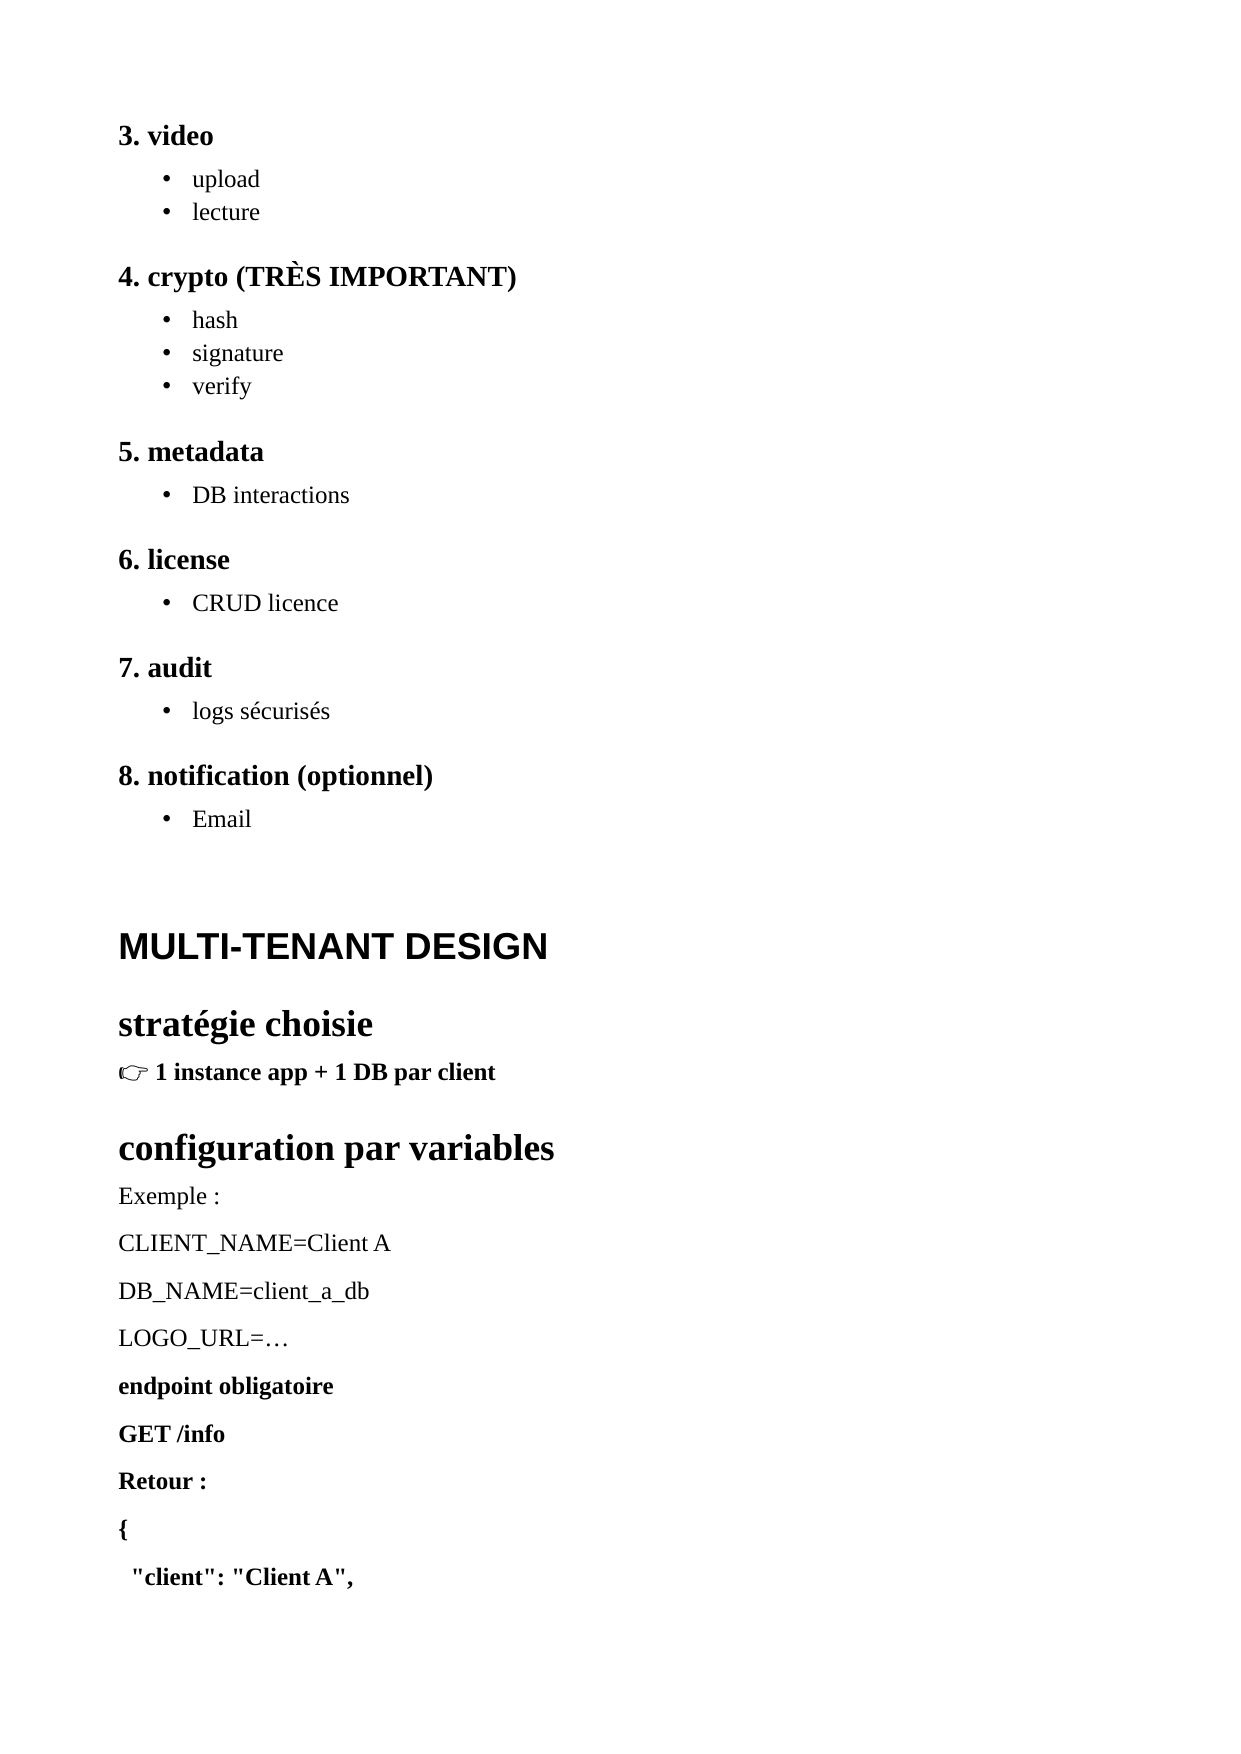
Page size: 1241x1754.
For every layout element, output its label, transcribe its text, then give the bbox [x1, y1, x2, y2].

text Exemple : [118, 1181, 1122, 1209]
text CLIENT_NAME=Client A [118, 1228, 1122, 1257]
subtitle 6. license [118, 542, 1122, 575]
subtitle 7. audit [118, 650, 1122, 684]
text Retour : [118, 1466, 1122, 1495]
list logs sécurisés [162, 696, 1122, 725]
text "client": "Client A", [118, 1562, 1122, 1590]
list DB interactions [162, 480, 1122, 508]
text { [118, 1514, 1122, 1543]
subtitle stratégie choisie [118, 1001, 1122, 1044]
list upload [162, 164, 1122, 193]
subtitle MULTI-TENANT DESIGN [118, 924, 1122, 968]
list Email [162, 804, 1122, 833]
subtitle 8. notification (optionnel) [118, 758, 1122, 792]
list lecture [162, 197, 1122, 226]
text 👉 1 instance app + 1 DB par client [118, 1057, 1122, 1085]
text endpoint obligatoire [118, 1371, 1122, 1400]
text DB_NAME=client_a_db [118, 1276, 1122, 1305]
text LOGO_URL=… [118, 1323, 1122, 1352]
list signature [162, 338, 1122, 367]
text GET /info [118, 1419, 1122, 1447]
subtitle 5. metadata [118, 434, 1122, 467]
subtitle configuration par variables [118, 1125, 1122, 1168]
subtitle 4. crypto (TRÈS IMPORTANT) [118, 259, 1122, 293]
subtitle 3. video [118, 118, 1122, 152]
list CRUD licence [162, 588, 1122, 617]
list verify [162, 371, 1122, 400]
list hash [162, 305, 1122, 334]
